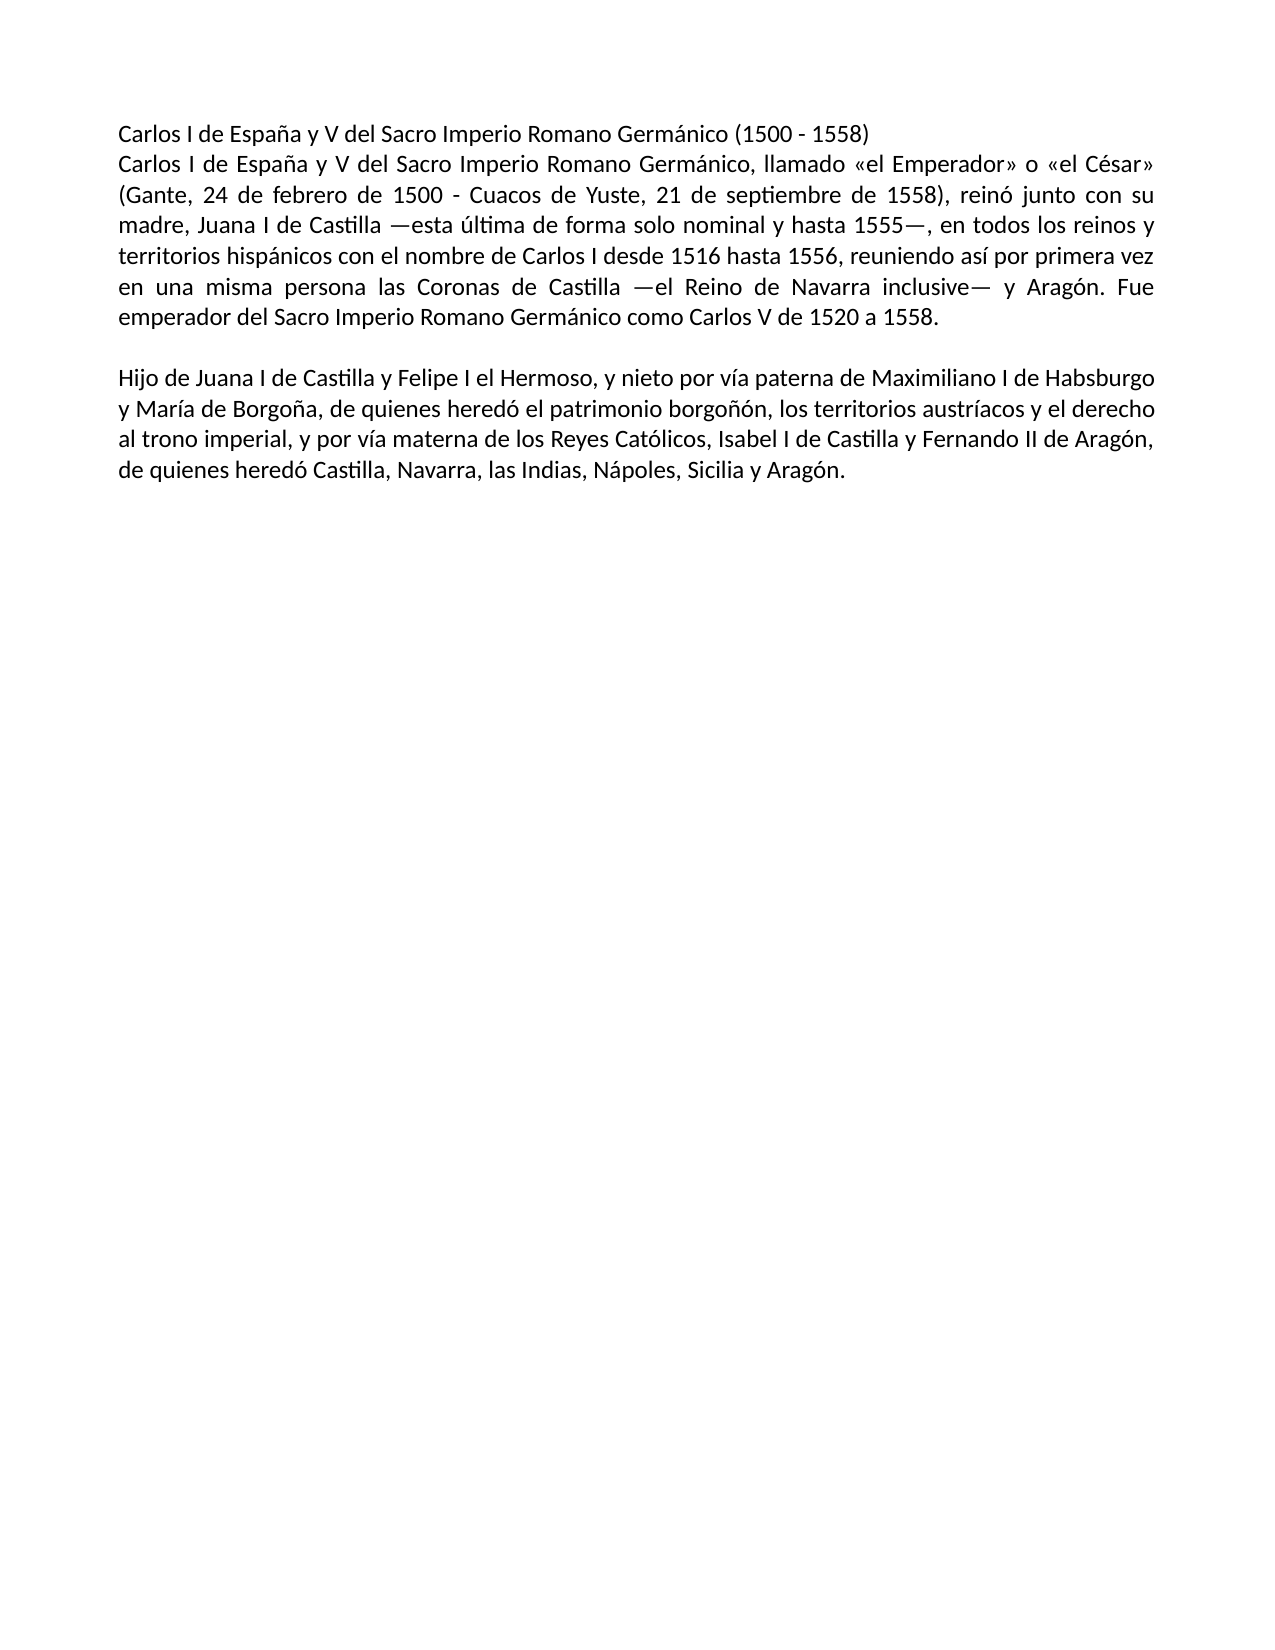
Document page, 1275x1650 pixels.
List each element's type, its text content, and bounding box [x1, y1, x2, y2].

text Hijo de Juana I de Castilla y Felipe I el Hermoso, y nieto por vía paterna de Maximiliano I de Habsburgo y María de Borgoña, de quienes heredó el patrimonio borgoñón, los territorios austríacos y el derecho al trono imperial, y por vía materna de los Reyes Católicos, Isabel I de Castilla y Fernando II de Aragón, de quienes heredó Castilla, Navarra, las Indias, Nápoles, Sicilia y Aragón. [118, 362, 1157, 484]
text Carlos I de España y V del Sacro Imperio Romano Germánico (1500 - 1558) [118, 118, 1157, 149]
text Carlos I de España y V del Sacro Imperio Romano Germánico, llamado «el Emperador» o «el César» (Gante, 24 de febrero de 1500 - Cuacos de Yuste, 21 de septiembre de 1558), reinó junto con su madre, Juana I de Castilla —esta última de forma solo nominal y hasta 1555—, en todos los reinos y territorios hispánicos con el nombre de Carlos I desde 1516 hasta 1556, reuniendo así por primera vez en una misma persona las Coronas de Castilla —el Reino de Navarra inclusive— y Aragón. Fue emperador del Sacro Imperio Romano Germánico como Carlos V de 1520 a 1558. [118, 149, 1157, 332]
